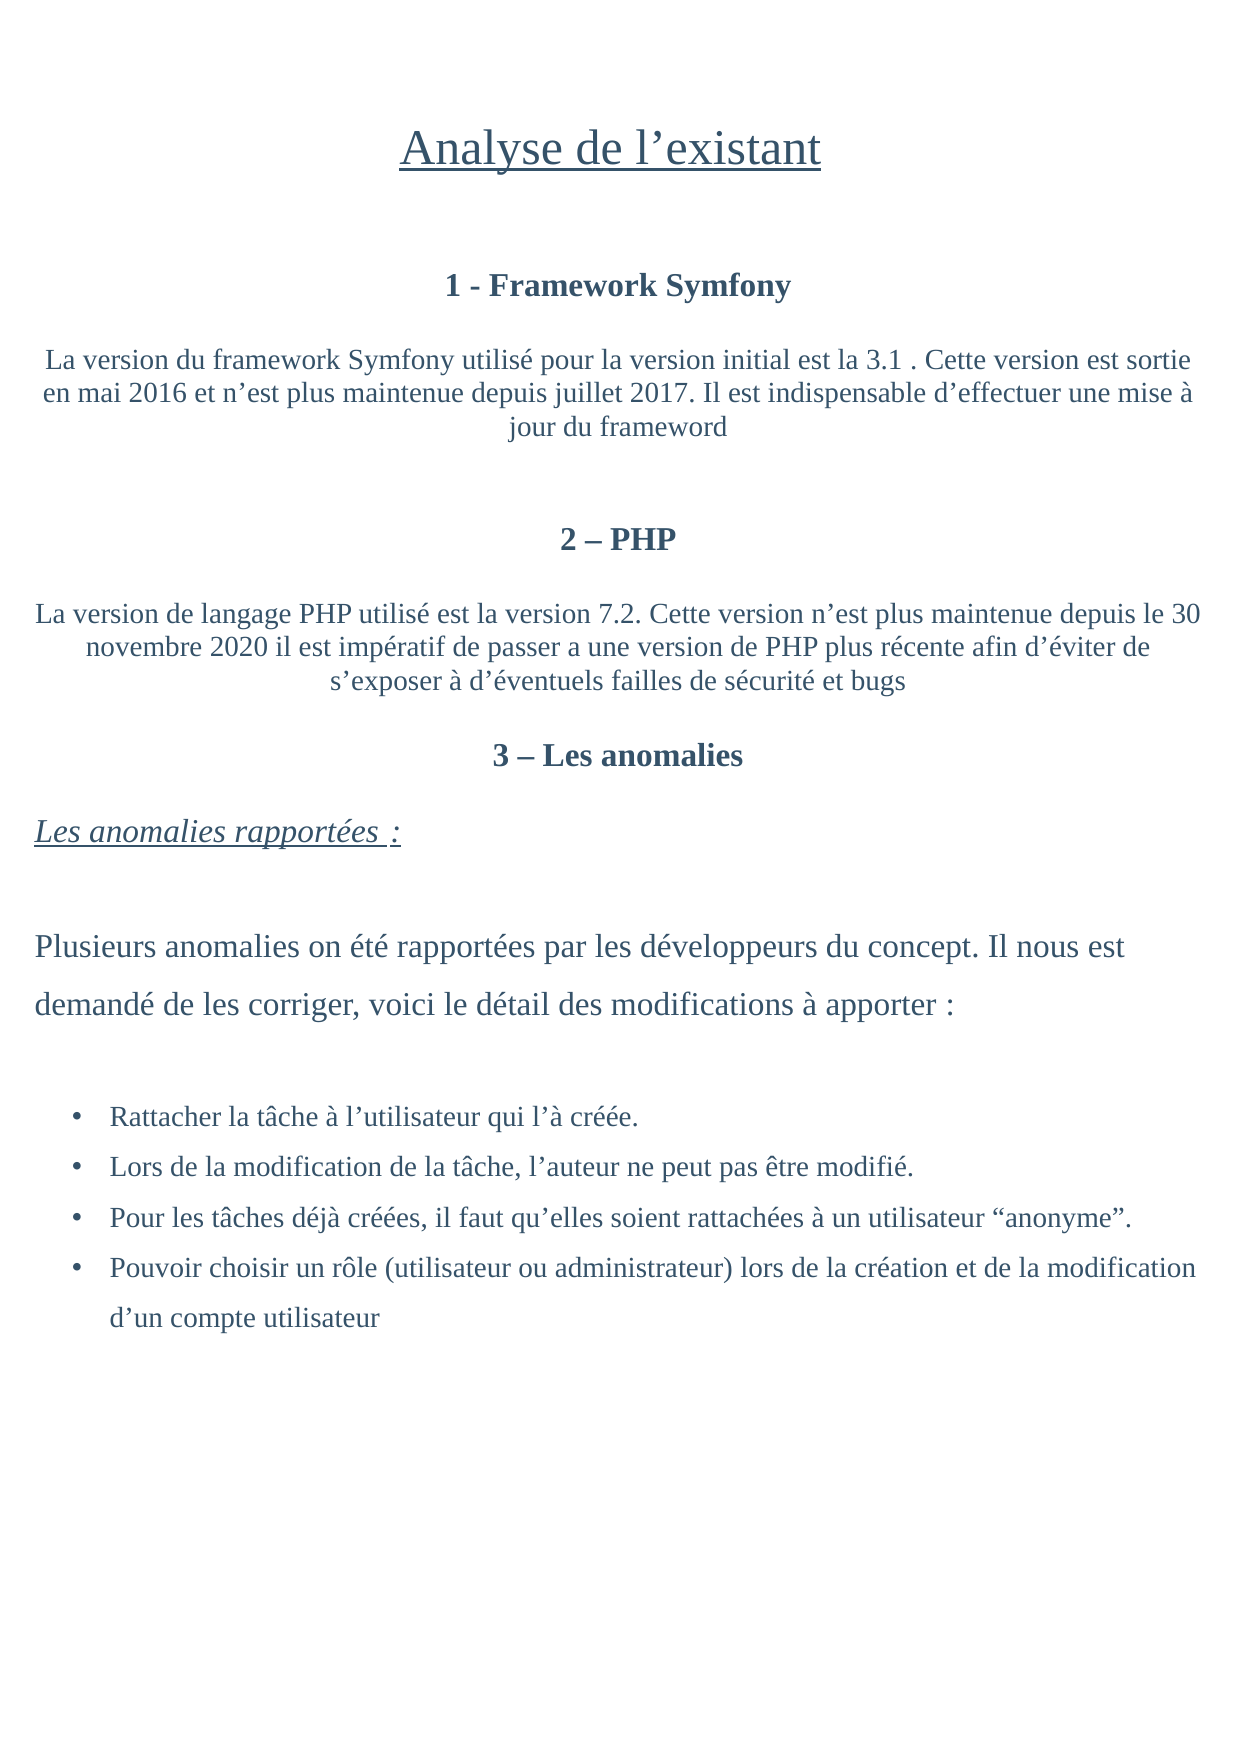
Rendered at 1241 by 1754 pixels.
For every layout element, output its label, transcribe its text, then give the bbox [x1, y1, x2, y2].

list Rattacher la tâche à l’utilisateur qui l’à créée. [72, 1099, 1202, 1133]
text La version de langage PHP utilisé est la version 7.2. Cette version n’est plus maintenue depuis le 30 novembre 2020 il est impératif de passer a une version de PHP plus récente afin d’éviter de s’exposer à d’éventuels failles de sécurité et bugs [34, 596, 1202, 696]
text Plusieurs anomalies on été rapportées par les développeurs du concept. Il nous est demandé de les corriger, voici le détail des modifications à apporter : [34, 926, 1202, 1022]
text 3 – Les anomalies [34, 735, 1202, 773]
text Analyse de l’existant [34, 118, 1186, 176]
text Les anomalies rapportées : [34, 811, 1202, 850]
text La version du framework Symfony utilisé pour la version initial est la 3.1 . Cette version est sortie en mai 2016 et n’est plus maintenue depuis juillet 2017. Il est indispensable d’effectuer une mise à jour du frameword [34, 342, 1202, 442]
list Lors de la modification de la tâche, l’auteur ne peut pas être modifié. [72, 1149, 1202, 1183]
text 2 – PHP [34, 519, 1202, 557]
list Pouvoir choisir un rôle (utilisateur ou administrateur) lors de la création et de la modification d’un compte utilisateur [72, 1250, 1202, 1334]
list Pour les tâches déjà créées, il faut qu’elles soient rattachées à un utilisateur “anonyme”. [72, 1200, 1202, 1233]
text 1 - Framework Symfony [34, 265, 1202, 303]
